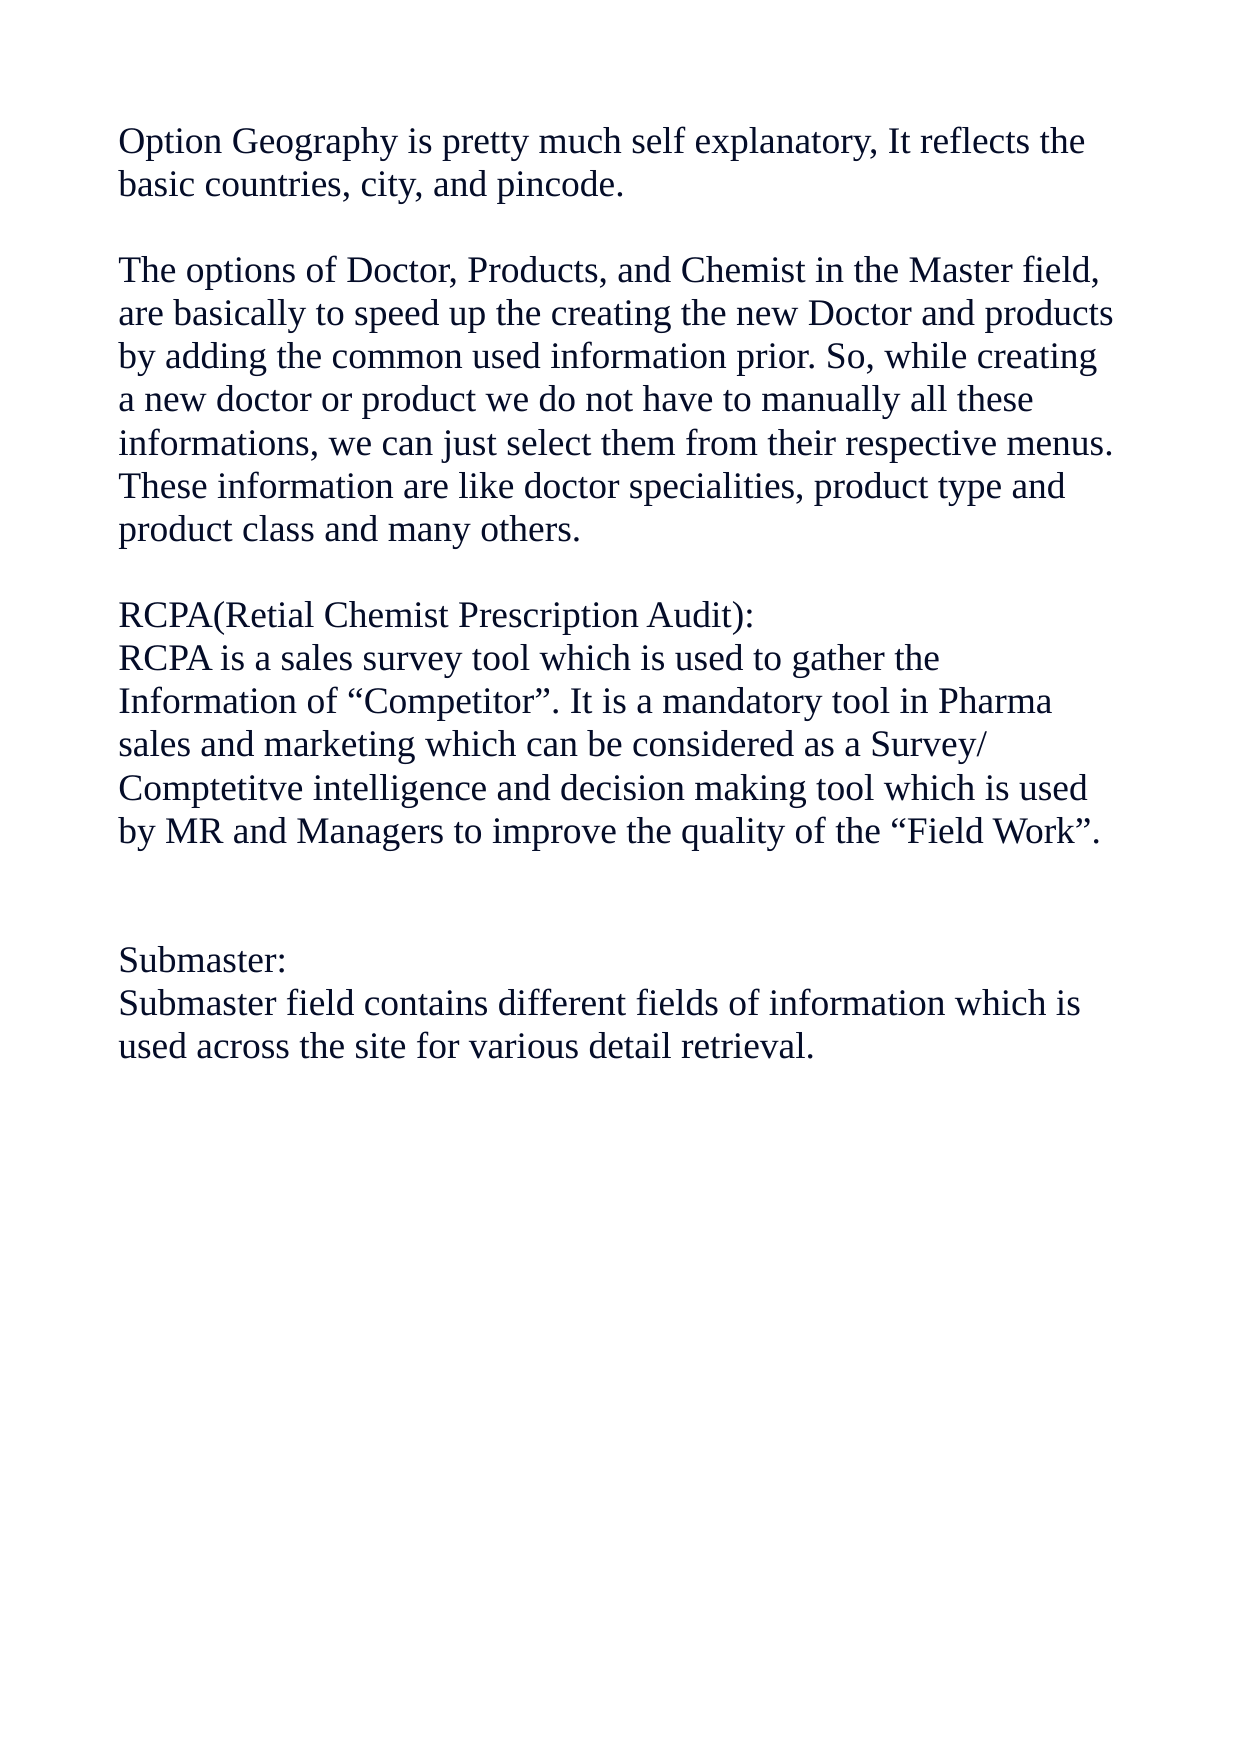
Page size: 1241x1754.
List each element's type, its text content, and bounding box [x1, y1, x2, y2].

text Option Geography is pretty much self explanatory, It reflects the basic countries, city, and pincode. [118, 118, 1122, 204]
text Submaster field contains different fields of information which is used across the site for various detail retrieval. [118, 981, 1122, 1067]
text The options of Doctor, Products, and Chemist in the Master field, are basically to speed up the creating the new Doctor and products by adding the common used information prior. So, while creating a new doctor or product we do not have to manually all these informations, we can just select them from their respective menus. These information are like doctor specialities, product type and product class and many others. [118, 247, 1122, 549]
text RCPA(Retial Chemist Prescription Audit): [118, 592, 1122, 636]
text RCPA is a sales survey tool which is used to gather the Information of “Competitor”. It is a mandatory tool in Pharma sales and marketing which can be considered as a Survey/ Comptetitve intelligence and decision making tool which is used by MR and Managers to improve the quality of the “Field Work”. [118, 636, 1122, 851]
text Submaster: [118, 937, 1122, 981]
